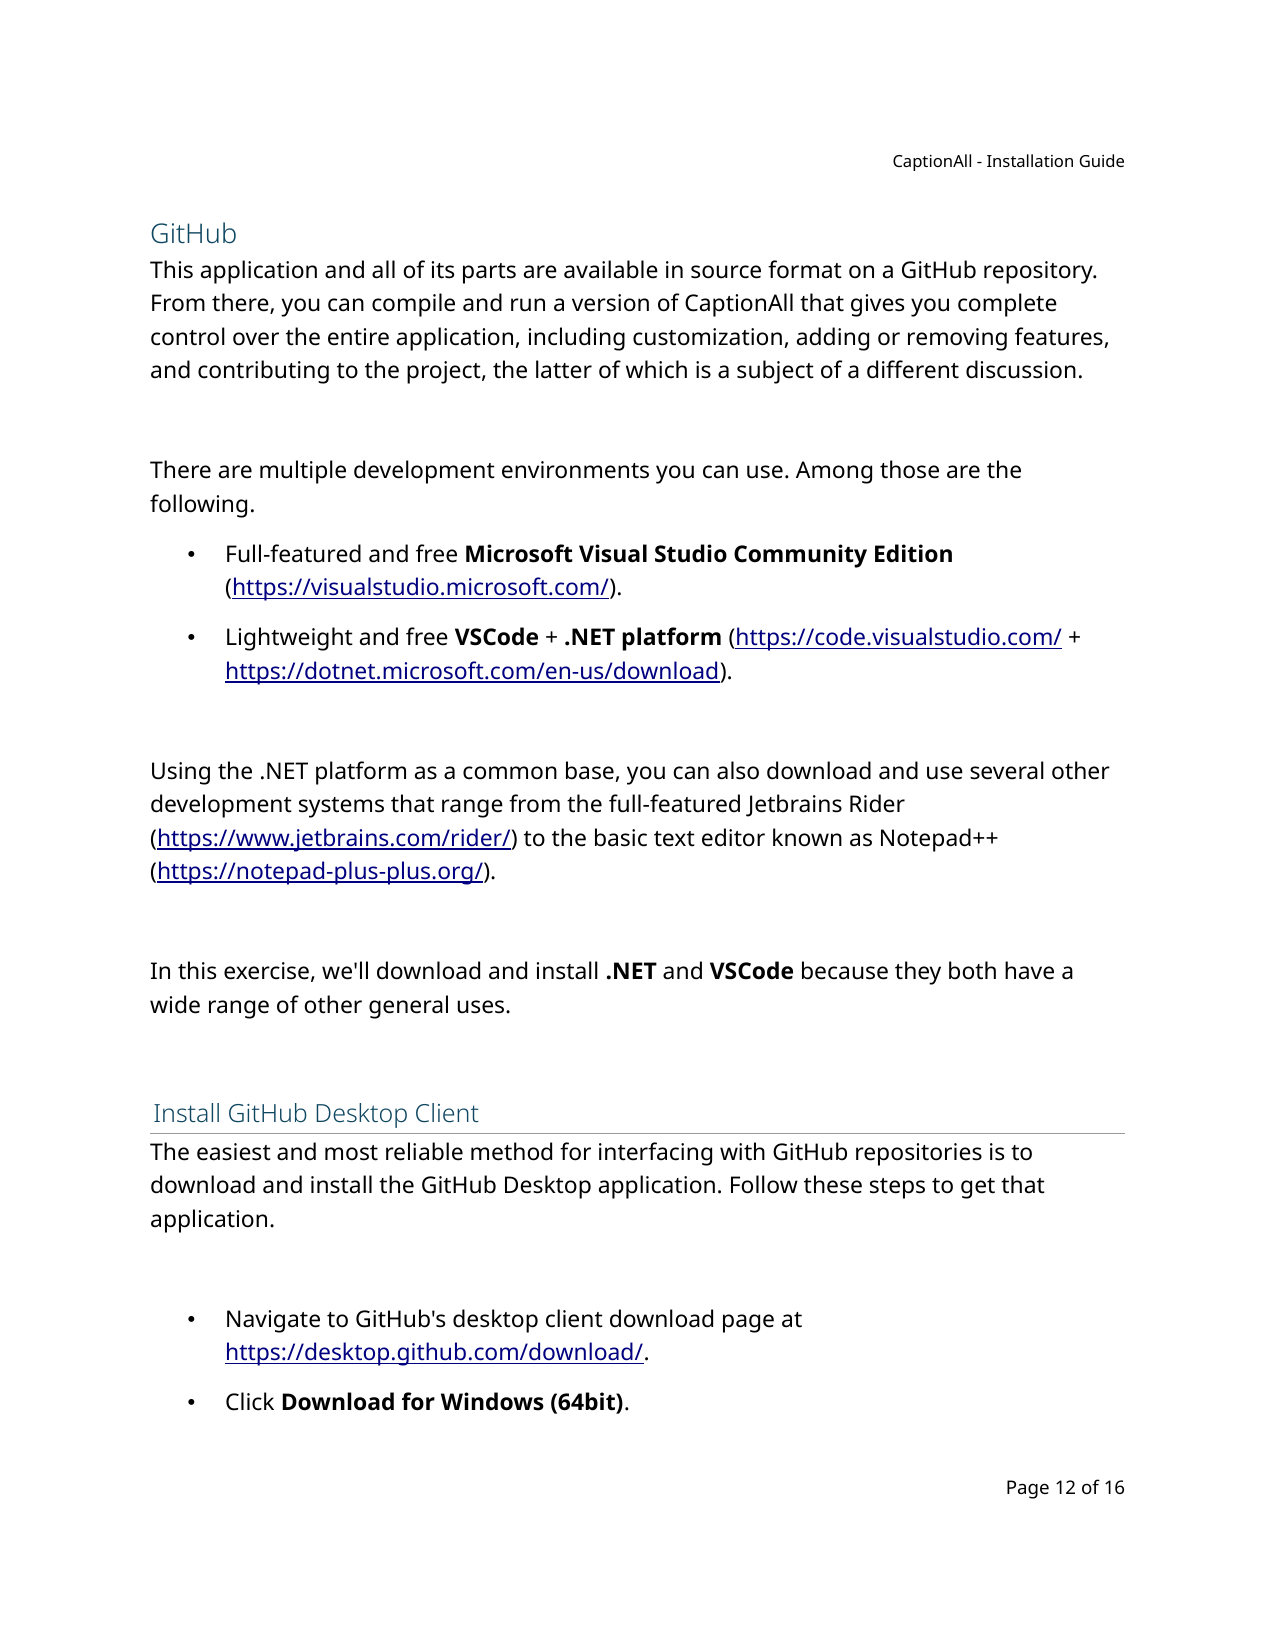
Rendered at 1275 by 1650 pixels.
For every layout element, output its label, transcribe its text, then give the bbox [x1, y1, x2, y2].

text This application and all of its parts are available in source format on a GitHub repository. From there, you can compile and run a version of CaptionAll that gives you complete control over the entire application, including customization, adding or removing features, and contributing to the project, the latter of which is a subject of a different discussion. [150, 253, 1125, 385]
list Navigate to GitHub's desktop client download page at https://desktop.github.com/download/. [187, 1303, 1125, 1367]
list Lightweight and free VSCode + .NET platform (https://code.visualstudio.com/ + https://dotnet.microsoft.com/en-us/download). [187, 621, 1125, 686]
text There are multiple development environments you can use. Among those are the following. [150, 454, 1125, 519]
text In this exercise, we'll download and install .NET and VSCode because they both have a wide range of other general uses. [150, 955, 1125, 1020]
list Click Download for Windows (64bit). [187, 1386, 1125, 1417]
list Full-featured and free Microsoft Visual Studio Community Edition (https://visualstudio.microsoft.com/). [187, 538, 1125, 602]
text The easiest and most reliable method for interfacing with GitHub repositories is to download and install the GitHub Desktop application. Follow these steps to get that application. [150, 1136, 1125, 1234]
subtitle Install GitHub Desktop Client [150, 1093, 1125, 1133]
subtitle GitHub [150, 214, 1125, 251]
text Using the .NET platform as a common base, you can also download and use several other development systems that range from the full-featured Jetbrains Rider (https://www.jetbrains.com/rider/) to the basic text editor known as Notepad++ (https://notepad-plus-plus.org/). [150, 755, 1125, 886]
